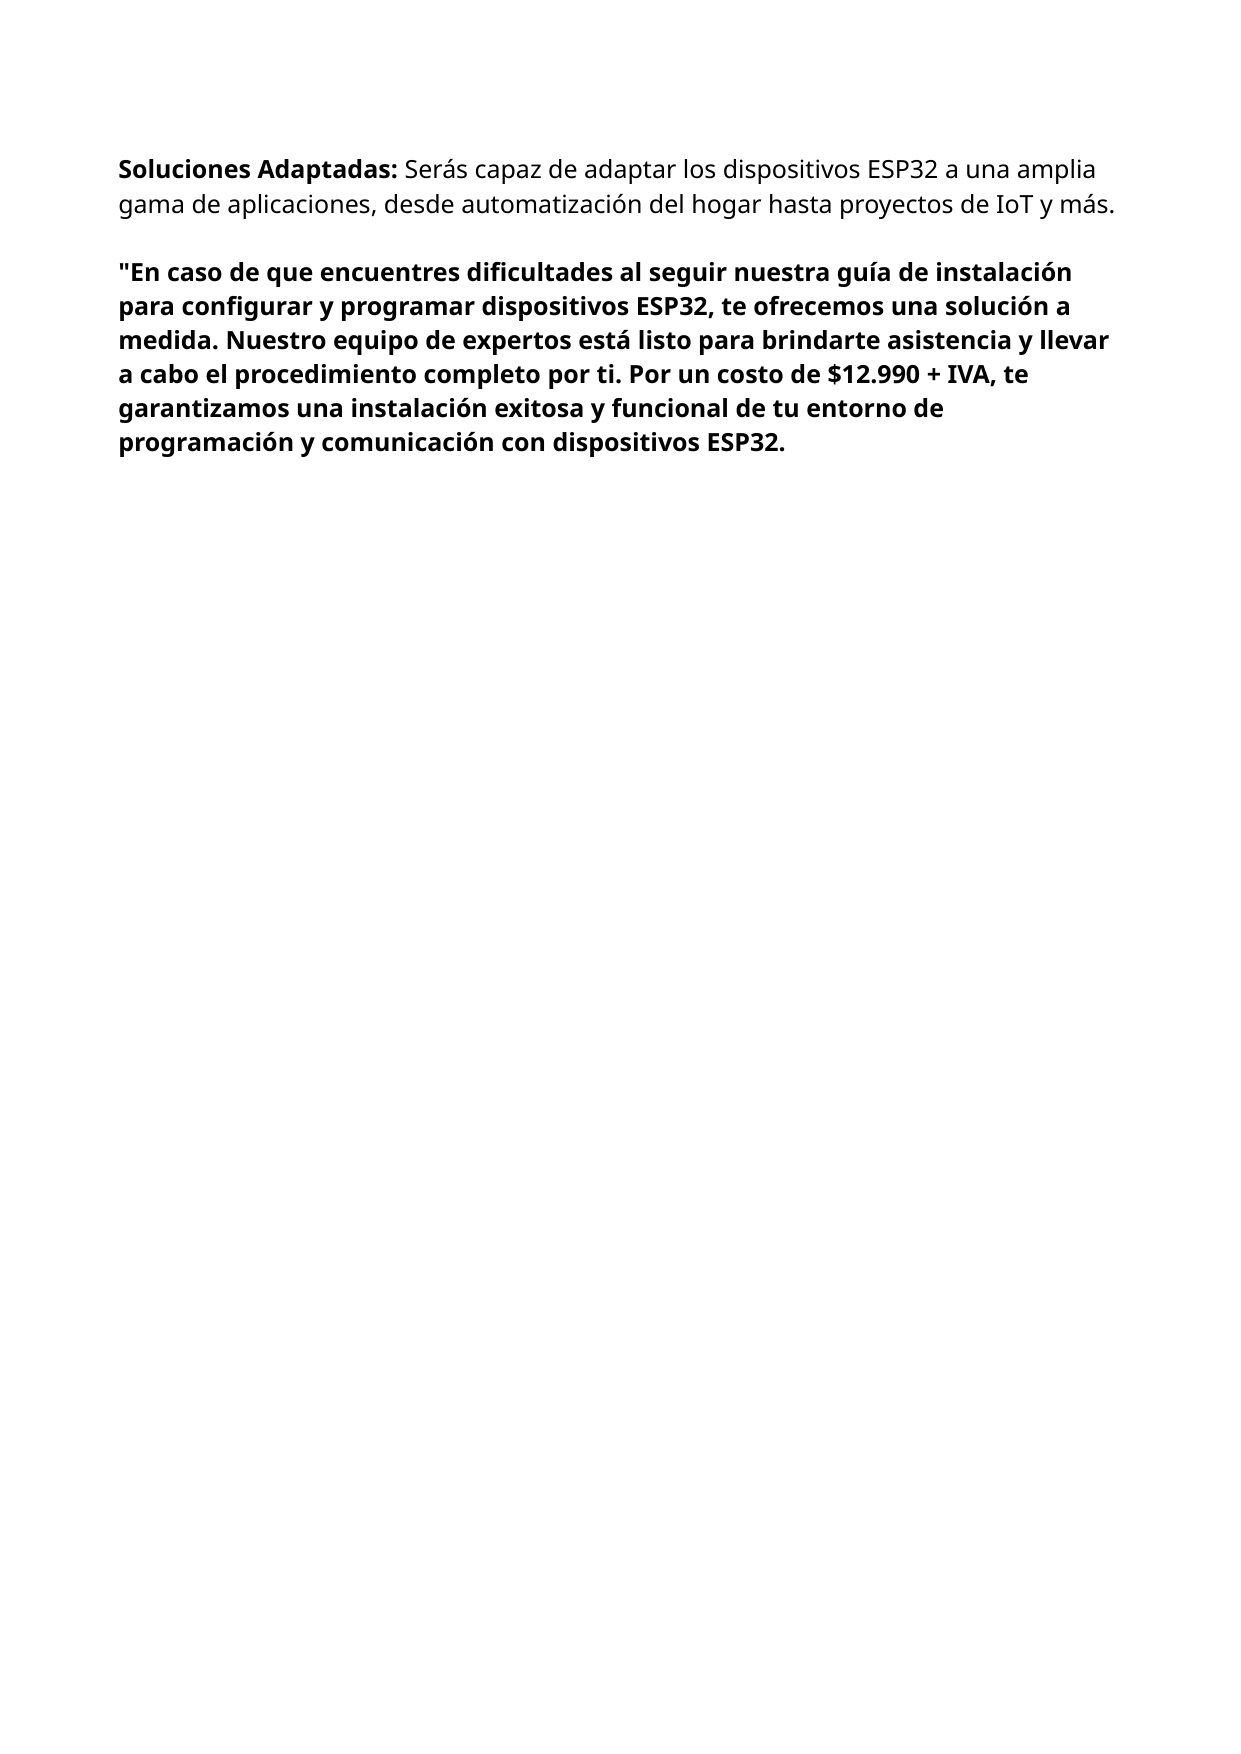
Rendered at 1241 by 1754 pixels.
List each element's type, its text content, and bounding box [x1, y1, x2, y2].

text "En caso de que encuentres dificultades al seguir nuestra guía de instalación para configurar y programar dispositivos ESP32, te ofrecemos una solución a medida. Nuestro equipo de expertos está listo para brindarte asistencia y llevar a cabo el procedimiento completo por ti. Por un costo de $12.990 + IVA, te garantizamos una instalación exitosa y funcional de tu entorno de programación y comunicación con dispositivos ESP32. [118, 254, 1122, 459]
text Soluciones Adaptadas: Serás capaz de adaptar los dispositivos ESP32 a una amplia gama de aplicaciones, desde automatización del hogar hasta proyectos de IoT y más. [118, 152, 1122, 220]
